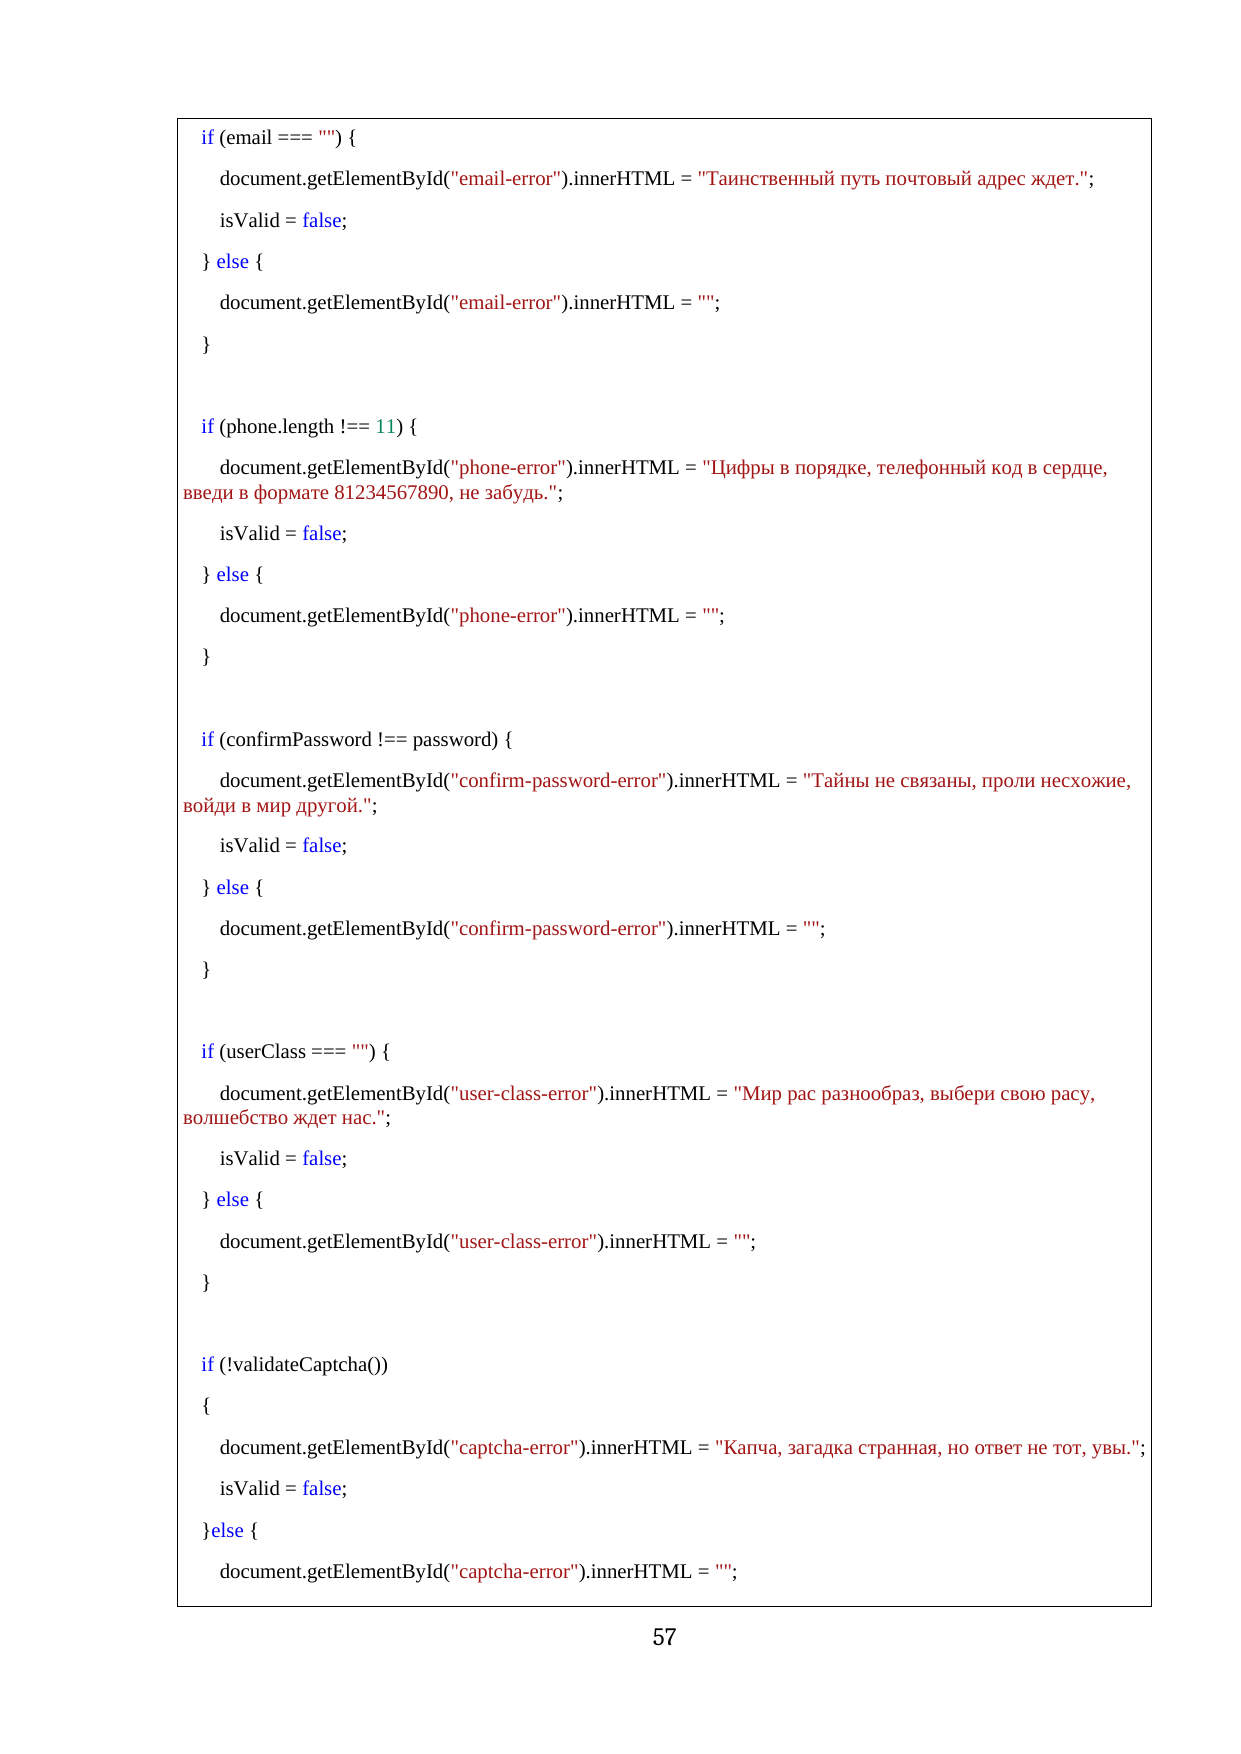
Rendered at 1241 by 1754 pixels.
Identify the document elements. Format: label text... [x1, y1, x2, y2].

table_header if (email === "") { document.getElementById("email-error").innerHTML = "Таинственный путь почтовый адрес ждет."; isValid = false; } else { document.getElementById("email-error").innerHTML = ""; } if (phone.length !== 11) { document.getElementById("phone-error").innerHTML = "Цифры в порядке, телефонный код в сердце, введи в формате 81234567890, не забудь."; isValid = false; } else { document.getElementById("phone-error").innerHTML = ""; } if (confirmPassword !== password) { document.getElementById("confirm-password-error").innerHTML = "Тайны не связаны, проли несхожие, войди в мир другой."; isValid = false; } else { document.getElementById("confirm-password-error").innerHTML = ""; } if (userClass === "") { document.getElementById("user-class-error").innerHTML = "Мир рас разнообраз, выбери свою расу, волшебство ждет нас."; isValid = false; } else { document.getElementById("user-class-error").innerHTML = ""; } if (!validateCaptcha()) { document.getElementById("captcha-error").innerHTML = "Капча, загадка странная, но ответ не тот, увы."; isValid = false; }else { document.getElementById("captcha-error").innerHTML = ""; [178, 119, 1151, 1606]
